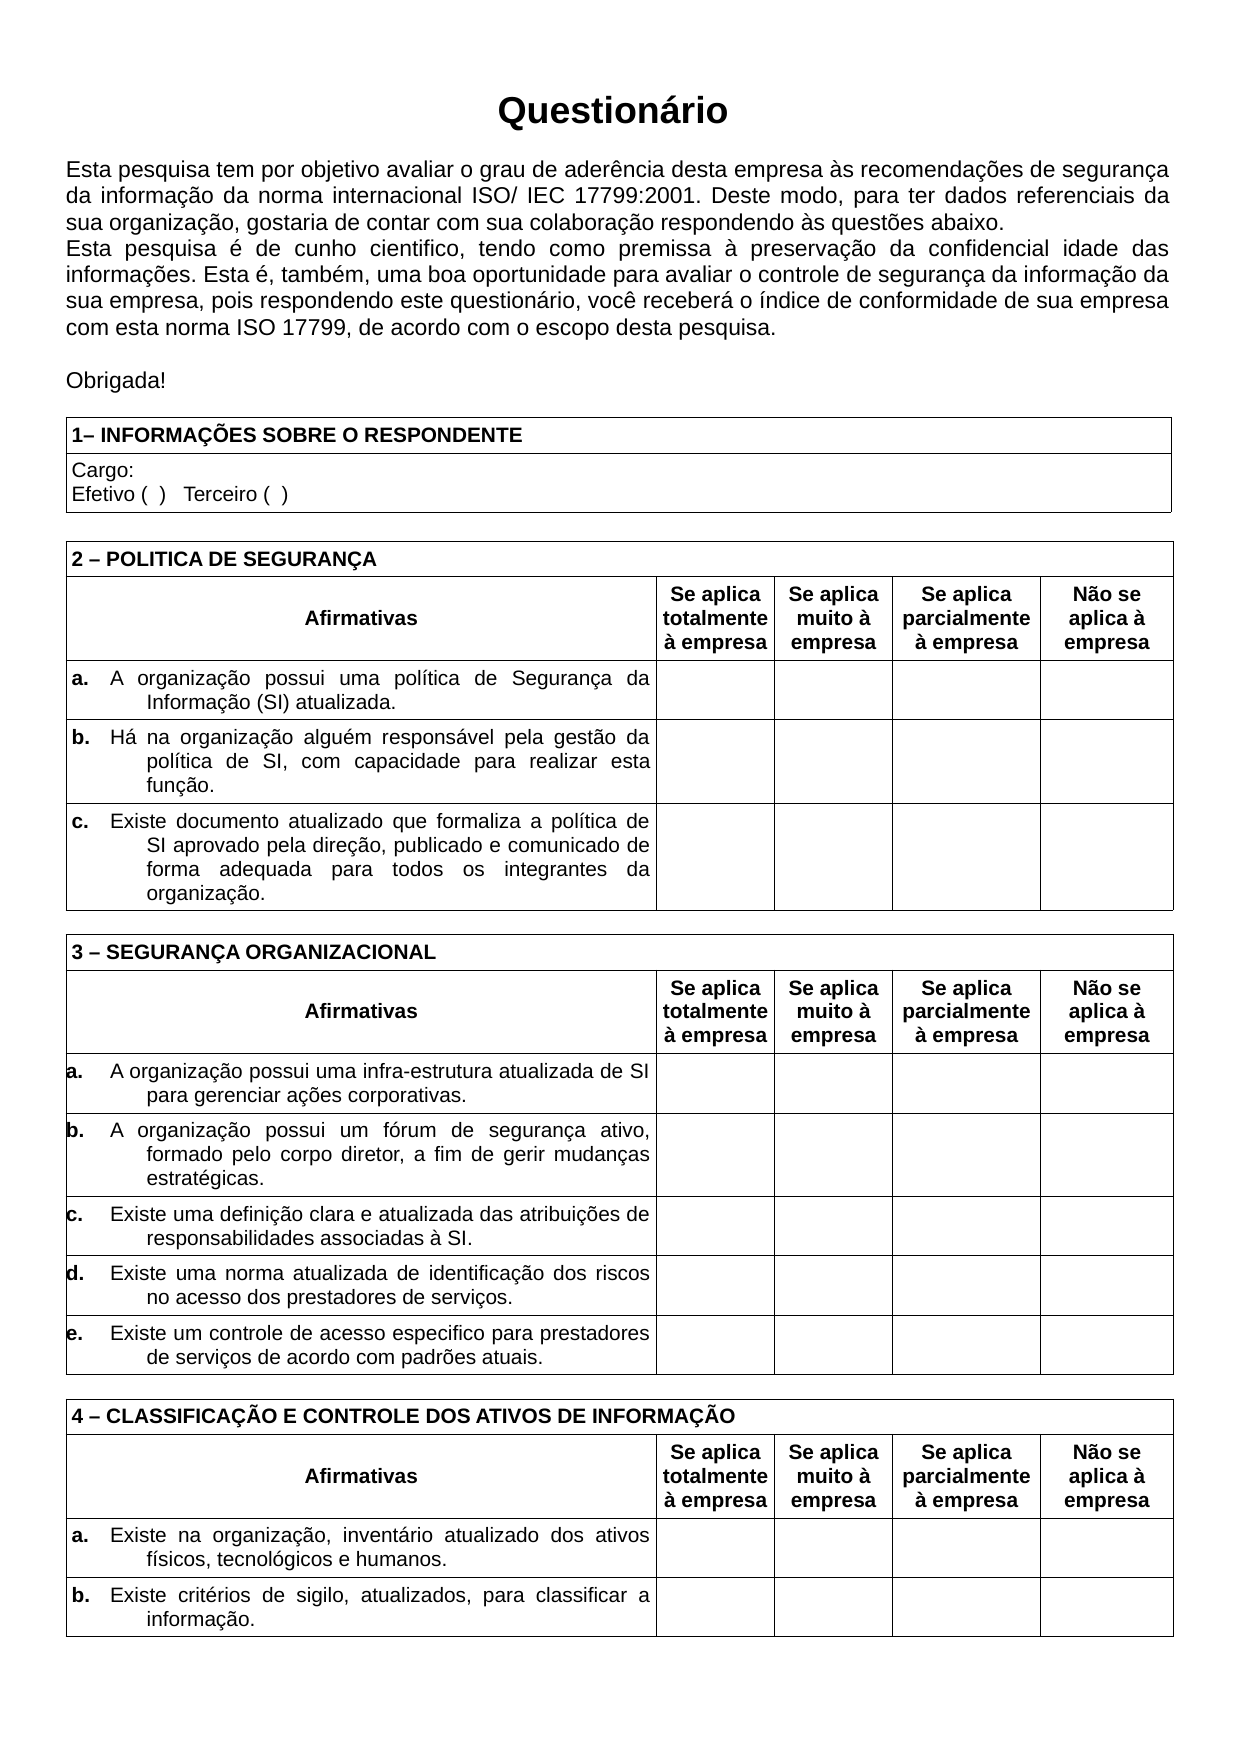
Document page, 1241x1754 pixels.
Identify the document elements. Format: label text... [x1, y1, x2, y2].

text Esta pesquisa é de cunho cientifico, tendo como premissa à preservação da confidencial idade das informações. Esta é, também, uma boa oportunidade para avaliar o controle de segurança da informação da sua empresa, pois respondendo este questionário, você receberá o índice de conformidade de sua empresa com esta norma ISO 17799, de acordo com o escopo desta pesquisa. [66, 235, 1170, 340]
table_cell [775, 661, 892, 719]
table_cell [893, 1197, 1040, 1255]
table_cell [1041, 1578, 1173, 1636]
text Questionário [66, 89, 1170, 132]
table_cell Existe um controle de acesso especifico para prestadores de serviços de acordo com padrões atuais. [67, 1316, 656, 1374]
table_cell [1041, 1197, 1173, 1255]
table_cell Não se aplica à empresa [1041, 1435, 1173, 1517]
table_cell [657, 1114, 774, 1196]
table_header 1– INFORMAÇÕES SOBRE O RESPONDENTE [67, 418, 1171, 452]
table_cell [657, 1054, 774, 1112]
table_cell [1041, 1256, 1173, 1315]
table_cell [1041, 661, 1173, 719]
table_cell Se aplica parcialmente à empresa [893, 577, 1040, 660]
table_cell [1041, 1316, 1173, 1374]
table_cell [893, 1519, 1040, 1577]
table_cell [775, 1197, 892, 1255]
table_cell Existe na organização, inventário atualizado dos ativos físicos, tecnológicos e humanos. [67, 1519, 656, 1577]
table_cell Se aplica muito à empresa [775, 971, 892, 1053]
table_cell [1041, 720, 1173, 803]
table_cell Se aplica totalmente à empresa [657, 577, 774, 660]
table_cell Se aplica muito à empresa [775, 577, 892, 660]
table_cell [1041, 1054, 1173, 1112]
table_cell Existe uma norma atualizada de identificação dos riscos no acesso dos prestadores de serviços. [67, 1256, 656, 1315]
table_cell [893, 1114, 1040, 1196]
table_cell A organização possui um fórum de segurança ativo, formado pelo corpo diretor, a fim de gerir mudanças estratégicas. [67, 1114, 656, 1196]
table_cell Se aplica parcialmente à empresa [893, 971, 1040, 1053]
table_cell [775, 1256, 892, 1315]
table_cell Afirmativas [67, 1435, 656, 1517]
table_cell Existe uma definição clara e atualizada das atribuições de responsabilidades associadas à SI. [67, 1197, 656, 1255]
table_cell [657, 1256, 774, 1315]
table_cell [657, 1316, 774, 1374]
table_cell Se aplica totalmente à empresa [657, 1435, 774, 1517]
table_cell [775, 1054, 892, 1112]
table_cell Não se aplica à empresa [1041, 971, 1173, 1053]
table_cell [657, 661, 774, 719]
table_cell Há na organização alguém responsável pela gestão da política de SI, com capacidade para realizar esta função. [67, 720, 656, 803]
table_cell Se aplica muito à empresa [775, 1435, 892, 1517]
table_cell [893, 1256, 1040, 1315]
table_header 2 – POLITICA DE SEGURANÇA [67, 542, 1173, 576]
table_cell Cargo: Efetivo ( ) Terceiro ( ) [67, 454, 1171, 512]
table_cell [657, 804, 774, 910]
table_cell [893, 1054, 1040, 1112]
table_cell [1041, 804, 1173, 910]
table_cell Afirmativas [67, 971, 656, 1053]
table_cell [657, 1197, 774, 1255]
table_cell Existe critérios de sigilo, atualizados, para classificar a informação. [67, 1578, 656, 1636]
table_cell [775, 1578, 892, 1636]
table_cell Não se aplica à empresa [1041, 577, 1173, 660]
table_cell [775, 720, 892, 803]
table_cell Se aplica parcialmente à empresa [893, 1435, 1040, 1517]
table_cell [775, 1519, 892, 1577]
table_cell Afirmativas [67, 577, 656, 660]
table_cell [775, 804, 892, 910]
text Obrigada! [66, 367, 1170, 393]
table_cell [893, 661, 1040, 719]
table_cell Existe documento atualizado que formaliza a política de SI aprovado pela direção, publicado e comunicado de forma adequada para todos os integrantes da organização. [67, 804, 656, 910]
table_header 4 – CLASSIFICAÇÃO E CONTROLE DOS ATIVOS DE INFORMAÇÃO [67, 1400, 1173, 1434]
table_cell [657, 1578, 774, 1636]
table_cell [775, 1114, 892, 1196]
table_cell [1041, 1519, 1173, 1577]
table_cell [893, 804, 1040, 910]
table_cell [775, 1316, 892, 1374]
table_cell [657, 1519, 774, 1577]
table_cell A organização possui uma infra-estrutura atualizada de SI para gerenciar ações corporativas. [67, 1054, 656, 1112]
text Esta pesquisa tem por objetivo avaliar o grau de aderência desta empresa às recomendações de segurança da informação da norma internacional ISO/ IEC 17799:2001. Deste modo, para ter dados referenciais da sua organização, gostaria de contar com sua colaboração respondendo às questões abaixo. [66, 156, 1170, 235]
table_cell [657, 720, 774, 803]
table_cell [893, 1578, 1040, 1636]
table_cell Se aplica totalmente à empresa [657, 971, 774, 1053]
table_cell [893, 1316, 1040, 1374]
table_cell [893, 720, 1040, 803]
table_cell [1041, 1114, 1173, 1196]
table_header 3 – SEGURANÇA ORGANIZACIONAL [67, 935, 1173, 969]
table_cell A organização possui uma política de Segurança da Informação (SI) atualizada. [67, 661, 656, 719]
